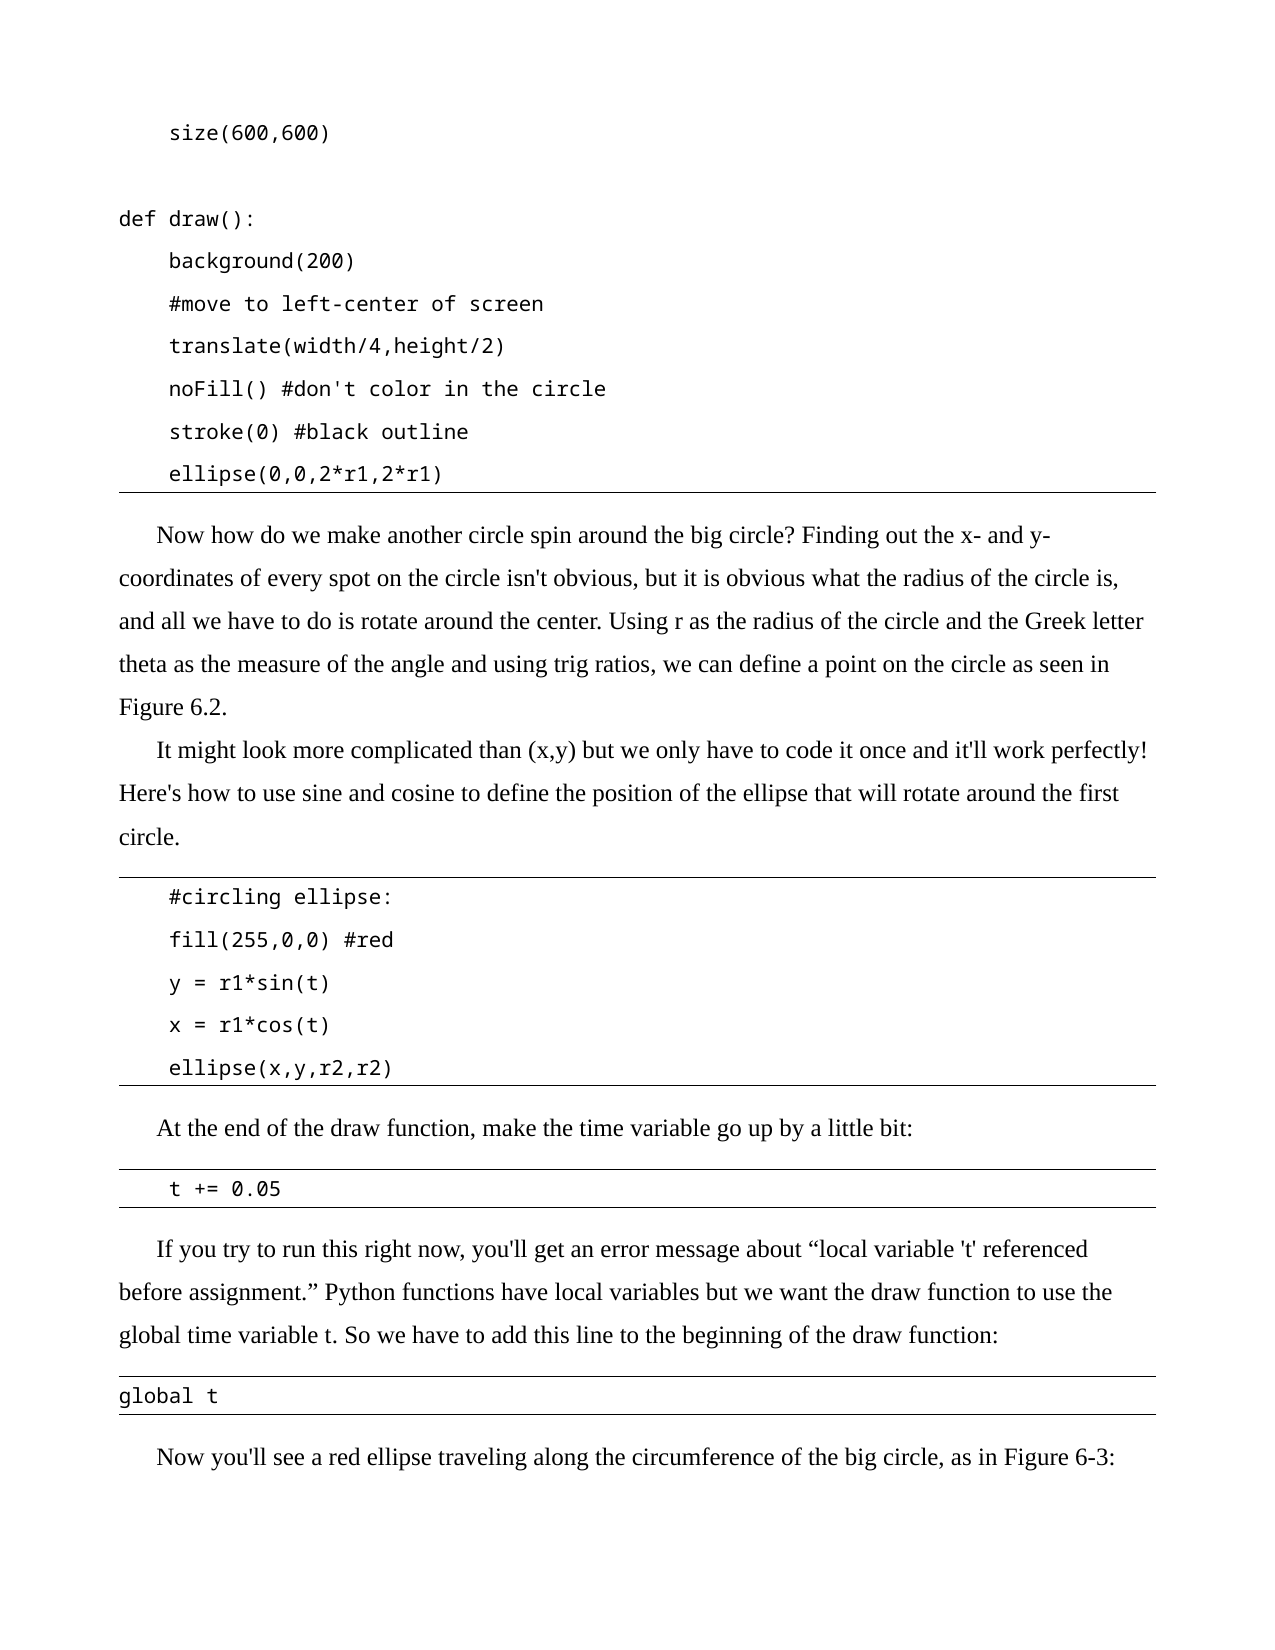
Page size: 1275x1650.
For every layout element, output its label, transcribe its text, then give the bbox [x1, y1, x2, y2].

text background(200) [118, 246, 1156, 275]
text At the end of the draw function, make the time variable go up by a little bit: [118, 1113, 1156, 1142]
text y = r1*sin(t) [118, 968, 1156, 996]
text Now how do we make another circle spin around the big circle? Finding out the x- and y-coordinates of every spot on the circle isn't obvious, but it is obvious what the radius of the circle is, and all we have to do is rotate around the center. Using r as the radius of the circle and the Greek letter theta as the measure of the angle and using trig ratios, we can define a point on the circle as seen in Figure 6.2. [118, 520, 1156, 721]
text x = r1*cos(t) [118, 1010, 1156, 1039]
text size(600,600) [118, 118, 1156, 147]
text #circling ellipse: [118, 878, 1156, 911]
text stroke(0) #black outline [118, 417, 1156, 445]
text def draw(): [118, 204, 1156, 232]
text translate(width/4,height/2) [118, 332, 1156, 360]
text fill(255,0,0) #red [118, 925, 1156, 953]
text global t [118, 1377, 1156, 1415]
text noFill() #don't color in the circle [118, 374, 1156, 403]
text Now you'll see a red ellipse traveling along the circumference of the big circle, as in Figure 6-3: [118, 1442, 1156, 1470]
text #move to left-center of screen [118, 289, 1156, 317]
text t += 0.05 [118, 1170, 1156, 1208]
text If you try to run this right now, you'll get an error message about “local variable 't' referenced before assignment.” Python functions have local variables but we want the draw function to use the global time variable t. So we have to add this line to the beginning of the draw function: [118, 1234, 1156, 1349]
text ellipse(0,0,2*r1,2*r1) [118, 459, 1156, 493]
text It might look more complicated than (x,y) but we only have to code it once and it'll work perfectly! Here's how to use sine and cosine to define the position of the ellipse that will rotate around the first circle. [118, 735, 1156, 850]
text ellipse(x,y,r2,r2) [118, 1053, 1156, 1086]
